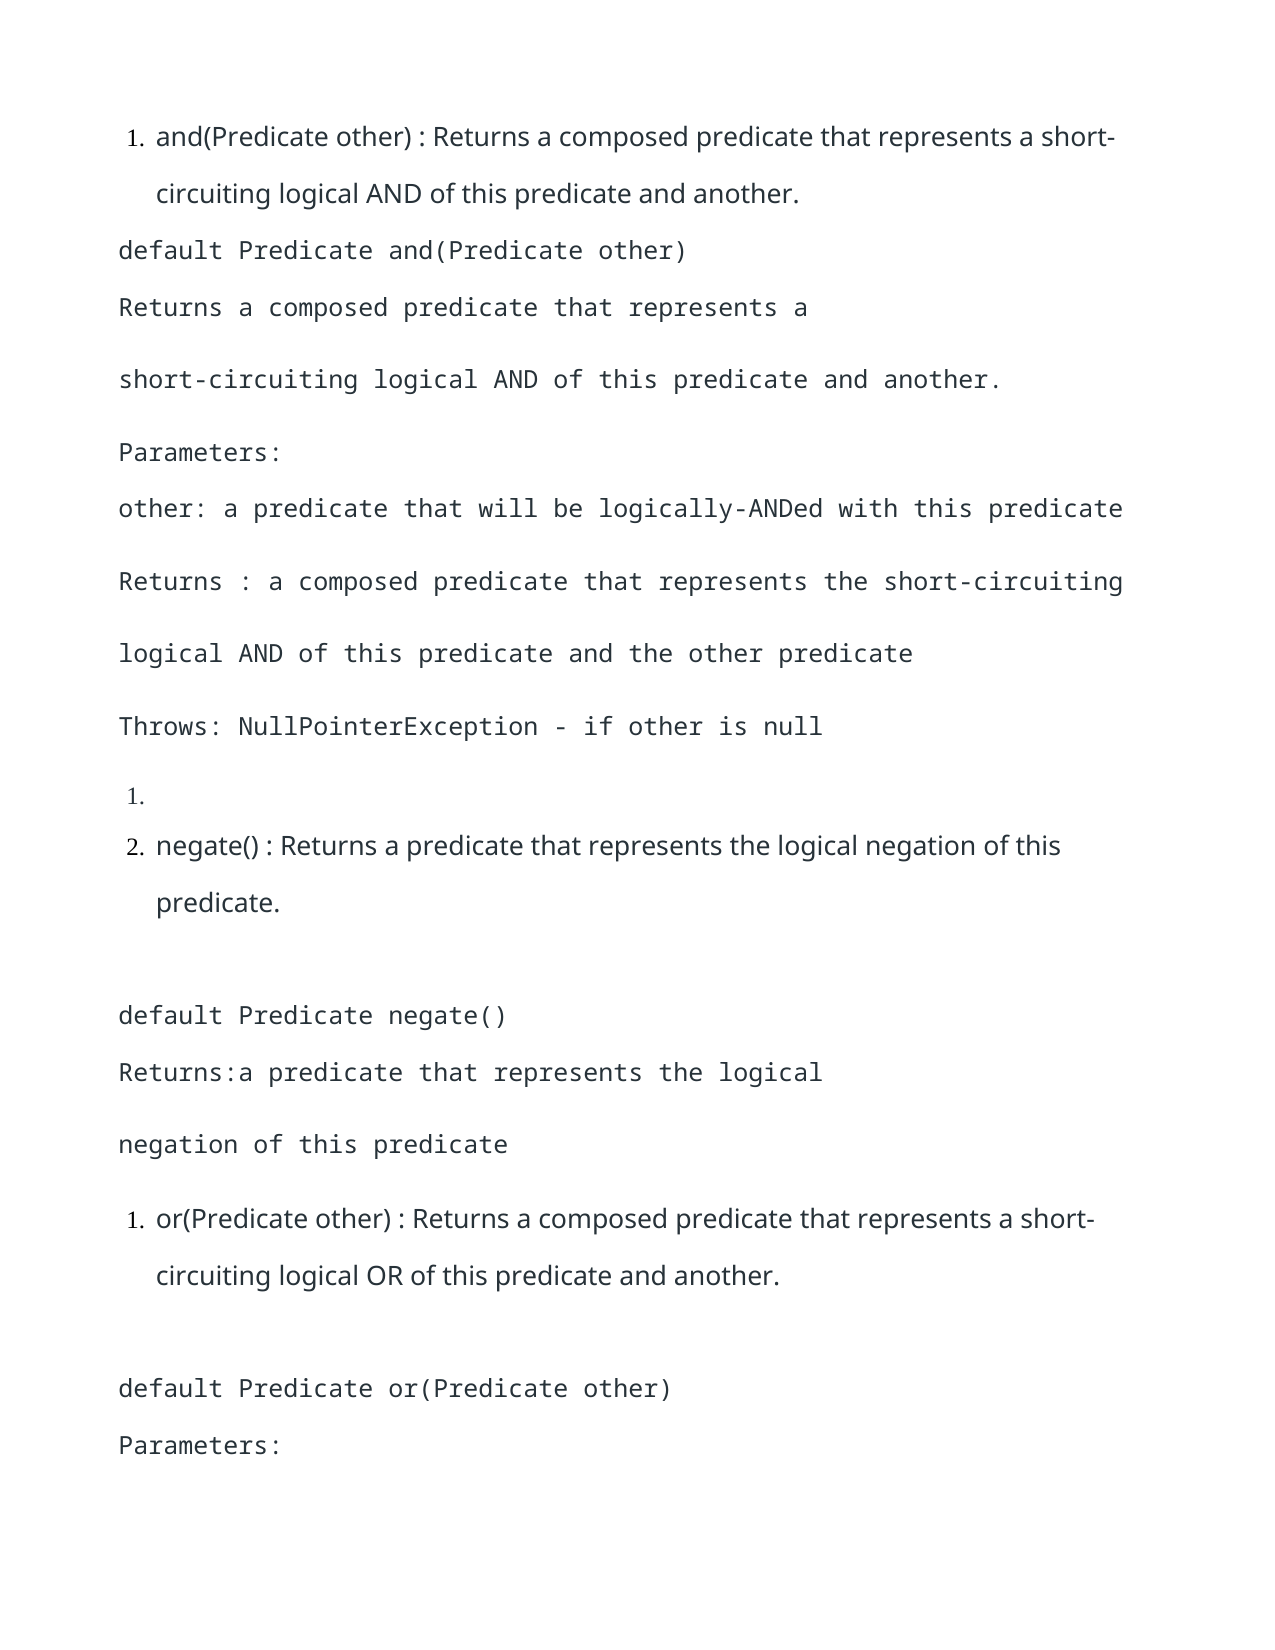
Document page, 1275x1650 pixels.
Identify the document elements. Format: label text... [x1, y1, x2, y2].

text Parameters: [118, 434, 1157, 468]
text other: a predicate that will be logically-ANDed with this predicate [118, 491, 1157, 525]
text default Predicate or(Predicate other) [118, 1371, 1157, 1405]
text logical AND of this predicate and the other predicate [118, 636, 1157, 670]
text Returns : a composed predicate that represents the short-circuiting [118, 563, 1157, 598]
list and(Predicate other) : Returns a composed predicate that represents a short-circuiting logical AND of this predicate and another. [156, 118, 1157, 211]
text Throws: NullPointerException - if other is null [118, 708, 1157, 743]
list negate() : Returns a predicate that represents the logical negation of this predicate. [156, 826, 1157, 977]
text negation of this predicate [118, 1127, 1157, 1161]
text default Predicate negate() [118, 998, 1157, 1032]
list or(Predicate other) : Returns a composed predicate that represents a short-circuiting logical OR of this predicate and another. [156, 1199, 1157, 1350]
text short-circuiting logical AND of this predicate and another. [118, 362, 1157, 396]
text Returns:a predicate that represents the logical [118, 1054, 1157, 1089]
text Parameters: [118, 1428, 1157, 1462]
text Returns a composed predicate that represents a [118, 289, 1157, 323]
text default Predicate and(Predicate other) [118, 232, 1157, 266]
